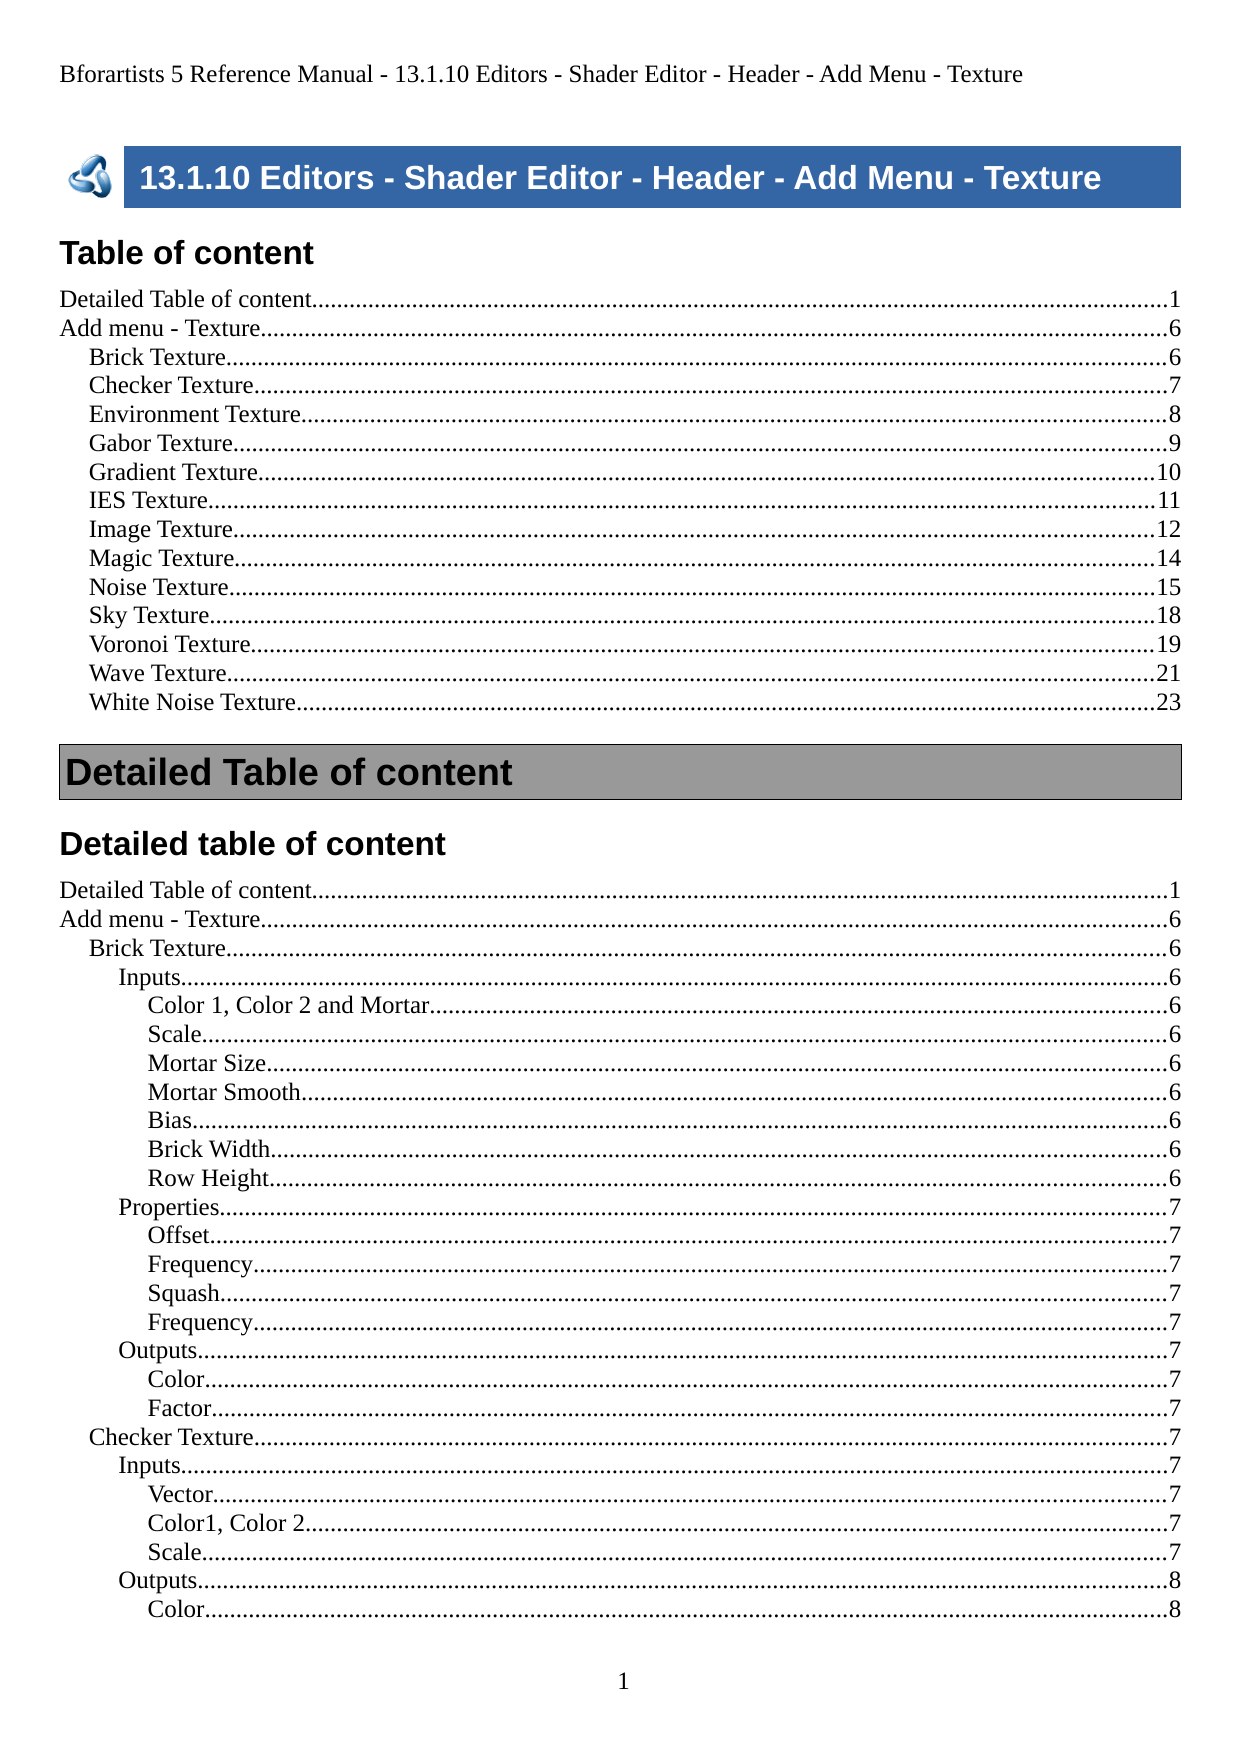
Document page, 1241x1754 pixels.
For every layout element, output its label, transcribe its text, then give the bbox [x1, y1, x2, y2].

text IES Texture 11 [88, 485, 1181, 514]
text Environment Texture 8 [88, 399, 1181, 428]
picture [65, 152, 114, 201]
text Checker Texture 7 [88, 1422, 1181, 1450]
text Color 8 [147, 1594, 1181, 1623]
text White Noise Texture 23 [88, 687, 1181, 715]
text Detailed Table of content 1 [59, 284, 1181, 313]
text Offset 7 [147, 1220, 1181, 1249]
text Factor 7 [147, 1393, 1181, 1422]
table_header Detailed Table of content [60, 745, 1181, 799]
text Checker Texture 7 [88, 370, 1181, 399]
text Sky Texture 18 [88, 600, 1181, 629]
text Squash 7 [147, 1278, 1181, 1307]
text Gabor Texture 9 [88, 428, 1181, 457]
text Outputs 7 [118, 1335, 1181, 1364]
text Scale 6 [147, 1019, 1181, 1048]
text Brick Texture 6 [88, 342, 1181, 370]
text Frequency 7 [147, 1307, 1181, 1335]
text Add menu - Texture 6 [59, 904, 1181, 933]
text Bias 6 [147, 1105, 1181, 1134]
text Noise Texture 15 [88, 572, 1181, 600]
text Vector 7 [147, 1479, 1181, 1508]
text Detailed Table of content 1 [59, 875, 1181, 904]
text Voronoi Texture 19 [88, 629, 1181, 658]
text Scale 7 [147, 1537, 1181, 1565]
text Gradient Texture 10 [88, 457, 1181, 485]
table_header 13.1.10 Editors - Shader Editor - Header - Add Menu - Texture [124, 146, 1181, 208]
text Color 1, Color 2 and Mortar 6 [147, 990, 1181, 1019]
text Inputs 7 [118, 1450, 1181, 1479]
subtitle Table of content [59, 233, 1181, 272]
text Image Texture 12 [88, 514, 1181, 543]
text Brick Texture 6 [88, 933, 1181, 962]
text Properties 7 [118, 1192, 1181, 1220]
text Wave Texture 21 [88, 658, 1181, 687]
text Add menu - Texture 6 [59, 313, 1181, 342]
text Color 7 [147, 1364, 1181, 1393]
text Row Height 6 [147, 1163, 1181, 1192]
text Frequency 7 [147, 1249, 1181, 1278]
text Mortar Smooth 6 [147, 1077, 1181, 1105]
table_header [59, 146, 124, 208]
text Brick Width 6 [147, 1134, 1181, 1163]
text Mortar Size 6 [147, 1048, 1181, 1077]
text Inputs 6 [118, 962, 1181, 990]
text Outputs 8 [118, 1565, 1181, 1594]
subtitle Detailed table of content [59, 824, 1181, 863]
text Color1, Color 2 7 [147, 1508, 1181, 1537]
text Magic Texture 14 [88, 543, 1181, 572]
